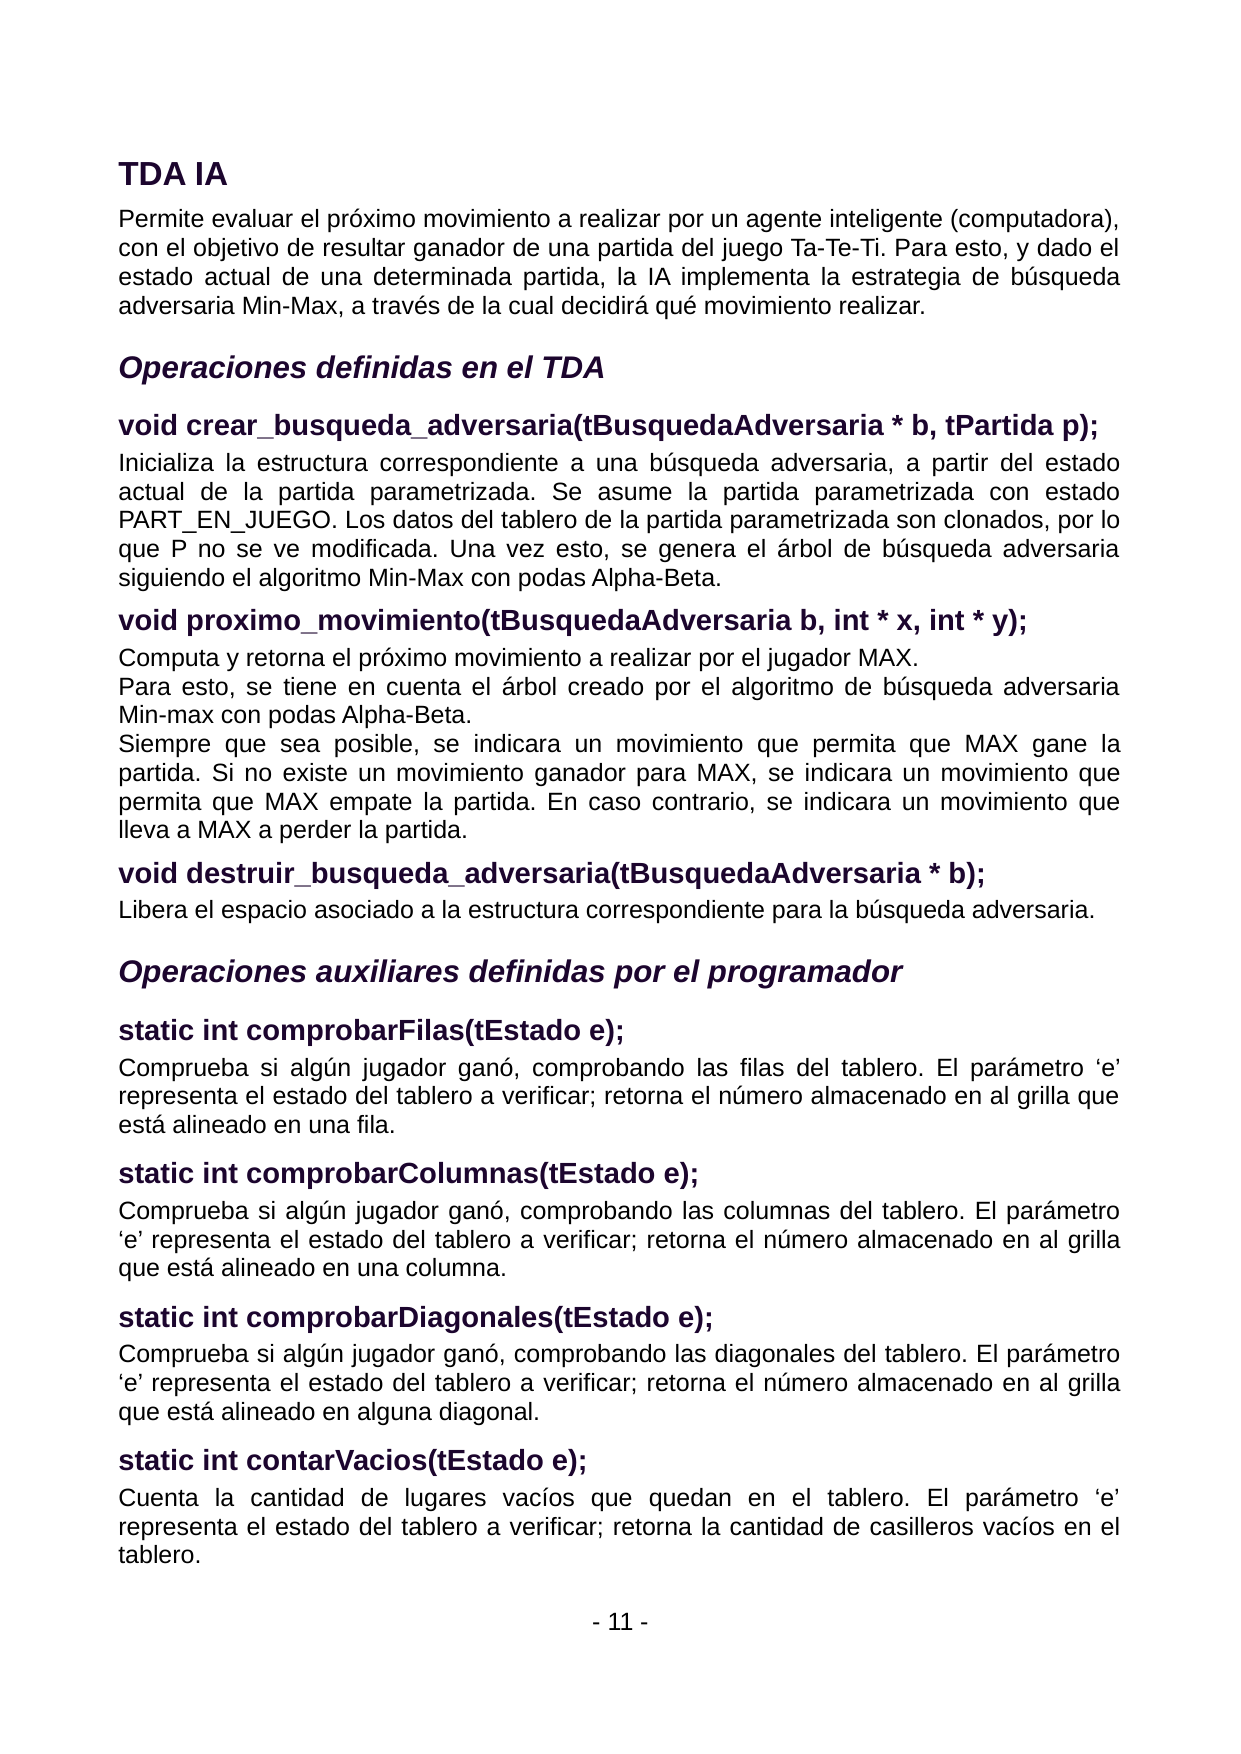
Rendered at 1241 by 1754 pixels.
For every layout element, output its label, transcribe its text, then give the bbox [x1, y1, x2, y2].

text Comprueba si algún jugador ganó, comprobando las filas del tablero. El parámetro ‘e’ representa el estado del tablero a verificar; retorna el número almacenado en al grilla que está alineado en una fila. [118, 1052, 1122, 1139]
subtitle TDA IA [118, 153, 1122, 192]
text Para esto, se tiene en cuenta el árbol creado por el algoritmo de búsqueda adversaria Min-max con podas Alpha-Beta. [118, 672, 1122, 729]
subtitle static int contarVacios(tEstado e); [118, 1443, 1122, 1477]
text Comprueba si algún jugador ganó, comprobando las diagonales del tablero. El parámetro ‘e’ representa el estado del tablero a verificar; retorna el número almacenado en al grilla que está alineado en alguna diagonal. [118, 1339, 1122, 1426]
subtitle static int comprobarColumnas(tEstado e); [118, 1156, 1122, 1190]
text Siempre que sea posible, se indicara un movimiento que permita que MAX gane la partida. Si no existe un movimiento ganador para MAX, se indicara un movimiento que permita que MAX empate la partida. En caso contrario, se indicara un movimiento que lleva a MAX a perder la partida. [118, 729, 1122, 844]
text Inicializa la estructura correspondiente a una búsqueda adversaria, a partir del estado actual de la partida parametrizada. Se asume la partida parametrizada con estado PART_EN_JUEGO. Los datos del tablero de la partida parametrizada son clonados, por lo que P no se ve modificada. Una vez esto, se genera el árbol de búsqueda adversaria siguiendo el algoritmo Min-Max con podas Alpha-Beta. [118, 448, 1122, 592]
text Permite evaluar el próximo movimiento a realizar por un agente inteligente (computadora), con el objetivo de resultar ganador de una partida del juego Ta-Te-Ti. Para esto, y dado el estado actual de una determinada partida, la IA implementa la estrategia de búsqueda adversaria Min-Max, a través de la cual decidirá qué movimiento realizar. [118, 204, 1122, 319]
text Libera el espacio asociado a la estructura correspondiente para la búsqueda adversaria. [118, 895, 1122, 924]
subtitle void destruir_busqueda_adversaria(tBusquedaAdversaria * b); [118, 856, 1122, 889]
text Cuenta la cantidad de lugares vacíos que quedan en el tablero. El parámetro ‘e’ representa el estado del tablero a verificar; retorna la cantidad de casilleros vacíos en el tablero. [118, 1483, 1122, 1569]
subtitle static int comprobarDiagonales(tEstado e); [118, 1300, 1122, 1333]
subtitle static int comprobarFilas(tEstado e); [118, 1013, 1122, 1047]
subtitle void crear_busqueda_adversaria(tBusquedaAdversaria * b, tPartida p); [118, 408, 1122, 442]
subtitle void proximo_movimiento(tBusquedaAdversaria b, int * x, int * y); [118, 603, 1122, 637]
subtitle Operaciones auxiliares definidas por el programador [118, 953, 1122, 989]
text Computa y retorna el próximo movimiento a realizar por el jugador MAX. [118, 643, 1122, 672]
text Comprueba si algún jugador ganó, comprobando las columnas del tablero. El parámetro ‘e’ representa el estado del tablero a verificar; retorna el número almacenado en al grilla que está alineado en una columna. [118, 1196, 1122, 1282]
subtitle Operaciones definidas en el TDA [118, 349, 1122, 385]
